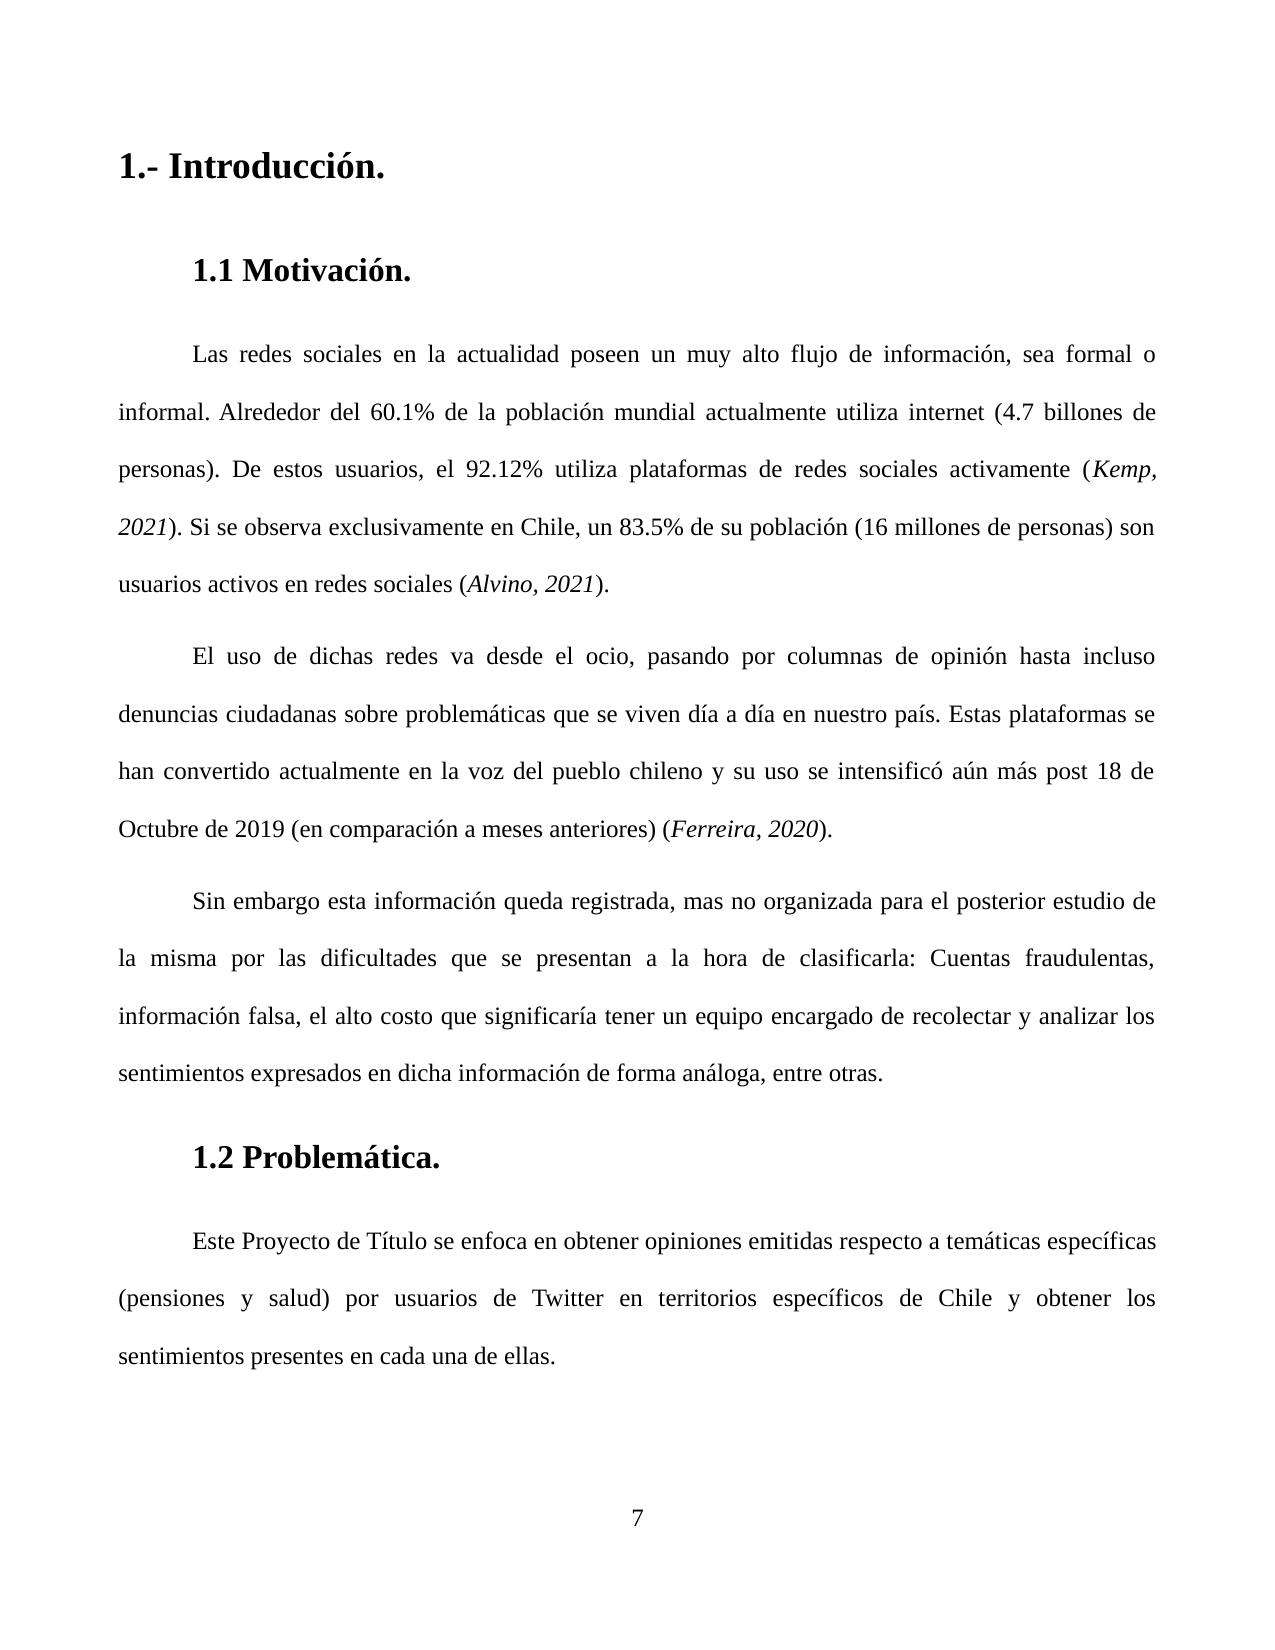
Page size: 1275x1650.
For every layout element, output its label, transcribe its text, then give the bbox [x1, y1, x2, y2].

text El uso de dichas redes va desde el ocio, pasando por columnas de opinión hasta incluso denuncias ciudadanas sobre problemáticas que se viven día a día en nuestro país. Estas plataformas se han convertido actualmente en la voz del pueblo chileno y su uso se intensificó aún más post 18 de Octubre de 2019 (en comparación a meses anteriores) (Ferreira, 2020). [118, 641, 1157, 843]
subtitle 1.1 Motivación. [118, 250, 1157, 288]
text Las redes sociales en la actualidad poseen un muy alto flujo de información, sea formal o informal. Alrededor del 60.1% de la población mundial actualmente utiliza internet (4.7 billones de personas). De estos usuarios, el 92.12% utiliza plataformas de redes sociales activamente (Kemp, 2021). Si se observa exclusivamente en Chile, un 83.5% de su población (16 millones de personas) son usuarios activos en redes sociales (Alvino, 2021). [118, 339, 1157, 598]
text Sin embargo esta información queda registrada, mas no organizada para el posterior estudio de la misma por las dificultades que se presentan a la hora de clasificarla: Cuentas fraudulentas, información falsa, el alto costo que significaría tener un equipo encargado de recolectar y analizar los sentimientos expresados en dicha información de forma análoga, entre otras. [118, 886, 1157, 1087]
subtitle 1.- Introducción. [118, 143, 1157, 186]
text Este Proyecto de Título se enfoca en obtener opiniones emitidas respecto a temáticas específicas (pensiones y salud) por usuarios de Twitter en territorios específicos de Chile y obtener los sentimientos presentes en cada una de ellas. [118, 1226, 1157, 1370]
subtitle 1.2 Problemática. [118, 1137, 1157, 1175]
